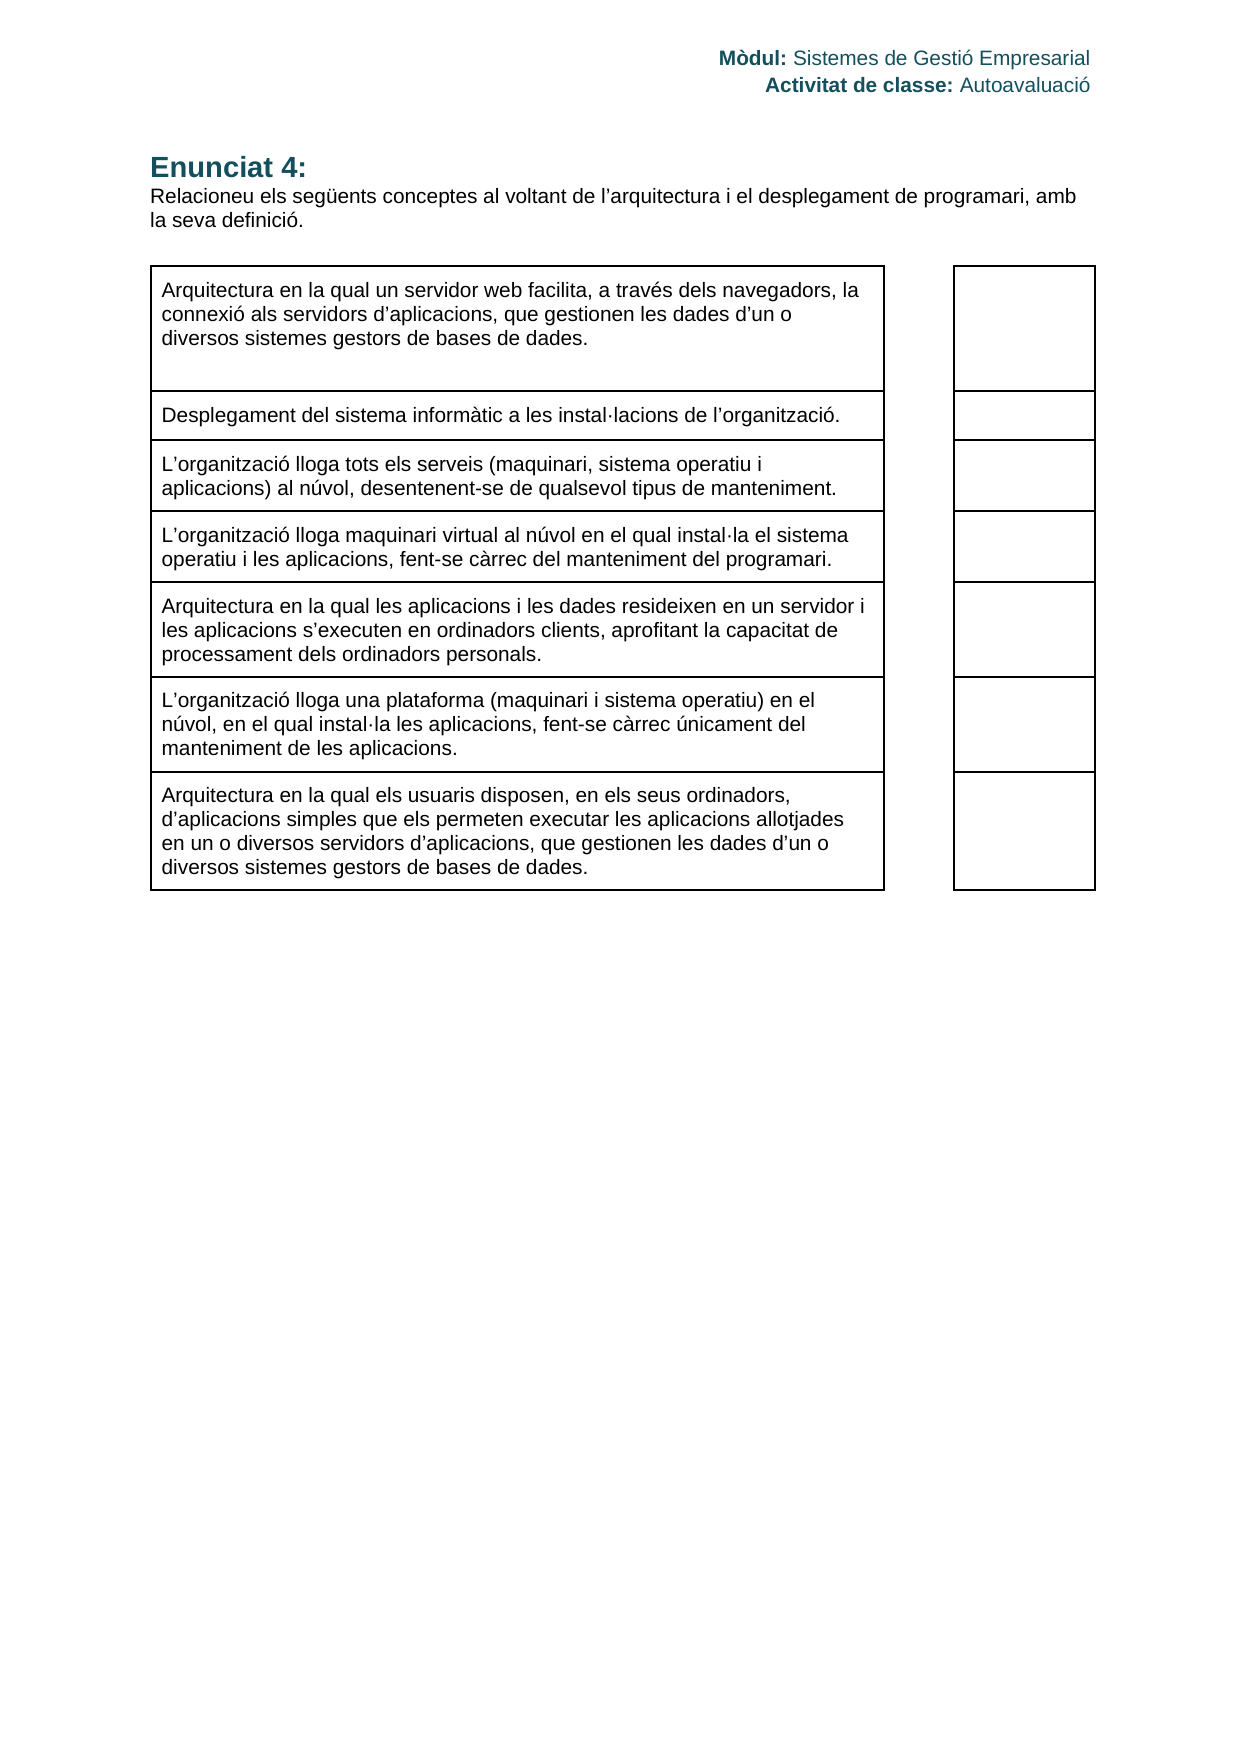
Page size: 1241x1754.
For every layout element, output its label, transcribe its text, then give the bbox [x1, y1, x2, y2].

table_cell [885, 676, 953, 771]
text Relacioneu els següents conceptes al voltant de l’arquitectura i el desplegament de programari, amb la seva definició. [150, 183, 1090, 231]
table_cell Desplegament del sistema informàtic a les instal·lacions de l’organització. [152, 392, 883, 439]
table_cell L’organització lloga una plataforma (maquinari i sistema operatiu) en el núvol, en el qual instal·la les aplicacions, fent-se càrrec únicament del manteniment de les aplicacions. [152, 678, 883, 771]
table_header [885, 265, 953, 390]
table_cell [955, 441, 1094, 510]
table_cell [955, 678, 1094, 771]
text Enunciat 4: [150, 150, 1090, 183]
table_cell [885, 581, 953, 676]
table_cell Arquitectura en la qual les aplicacions i les dades resideixen en un servidor i les aplicacions s’executen en ordinadors clients, aprofitant la capacitat de processament dels ordinadors personals. [152, 583, 883, 676]
table_cell [885, 439, 953, 510]
table_cell L’organització lloga maquinari virtual al núvol en el qual instal·la el sistema operatiu i les aplicacions, fent-se càrrec del manteniment del programari. [152, 512, 883, 581]
table_cell [885, 771, 953, 889]
table_cell Arquitectura en la qual els usuaris disposen, en els seus ordinadors, d’aplicacions simples que els permeten executar les aplicacions allotjades en un o diversos servidors d’aplicacions, que gestionen les dades d’un o diversos sistemes gestors de bases de dades. [152, 773, 883, 889]
table_cell [955, 773, 1094, 889]
table_cell [955, 392, 1094, 439]
table_header Arquitectura en la qual un servidor web facilita, a través dels navegadors, la connexió als servidors d’aplicacions, que gestionen les dades d’un o diversos sistemes gestors de bases de dades. [152, 267, 883, 390]
table_header [955, 267, 1094, 390]
table_cell [955, 583, 1094, 676]
table_cell L’organització lloga tots els serveis (maquinari, sistema operatiu i aplicacions) al núvol, desentenent-se de qualsevol tipus de manteniment. [152, 441, 883, 510]
table_cell [885, 390, 953, 439]
table_cell [885, 510, 953, 581]
table_cell [955, 512, 1094, 581]
